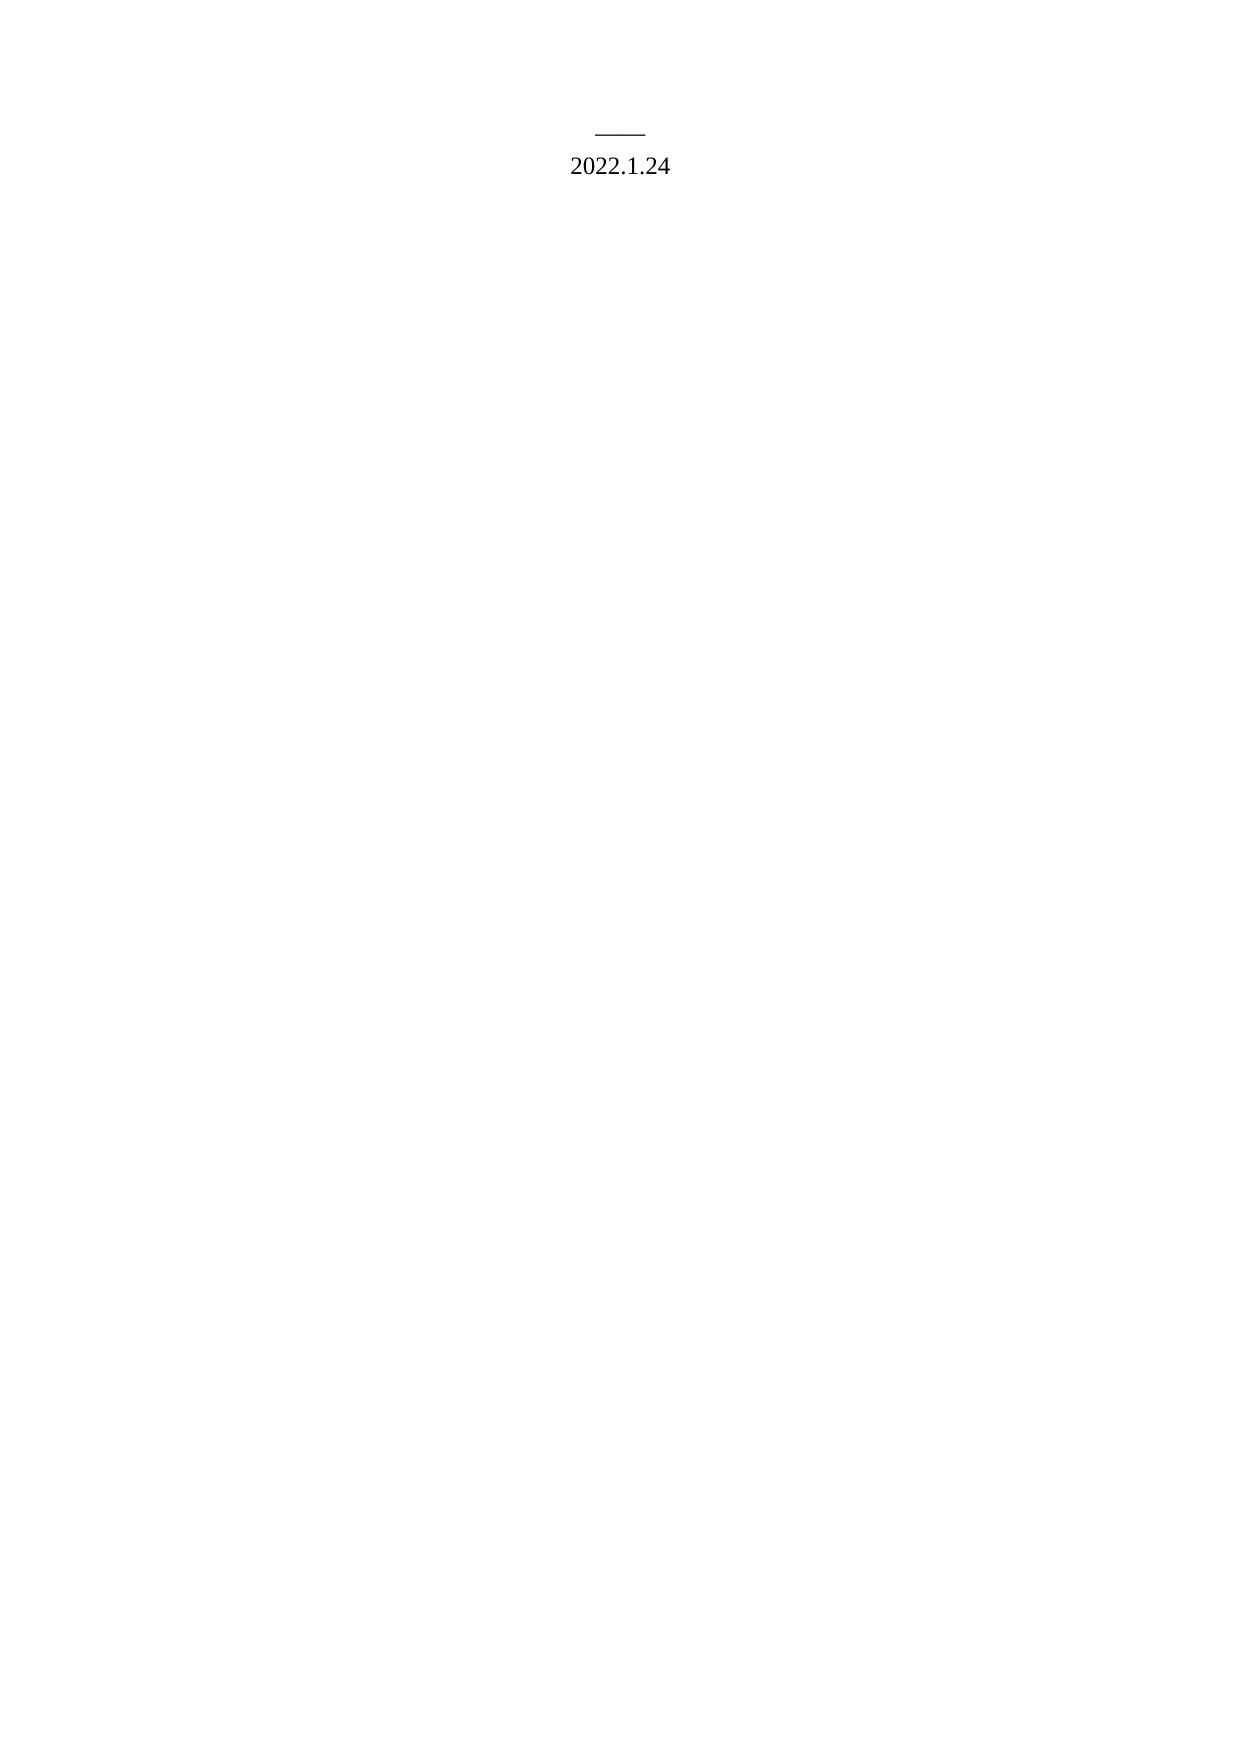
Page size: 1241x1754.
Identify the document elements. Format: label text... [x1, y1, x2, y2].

text 2022.1.24 [118, 151, 1122, 180]
text —— [118, 118, 1122, 147]
